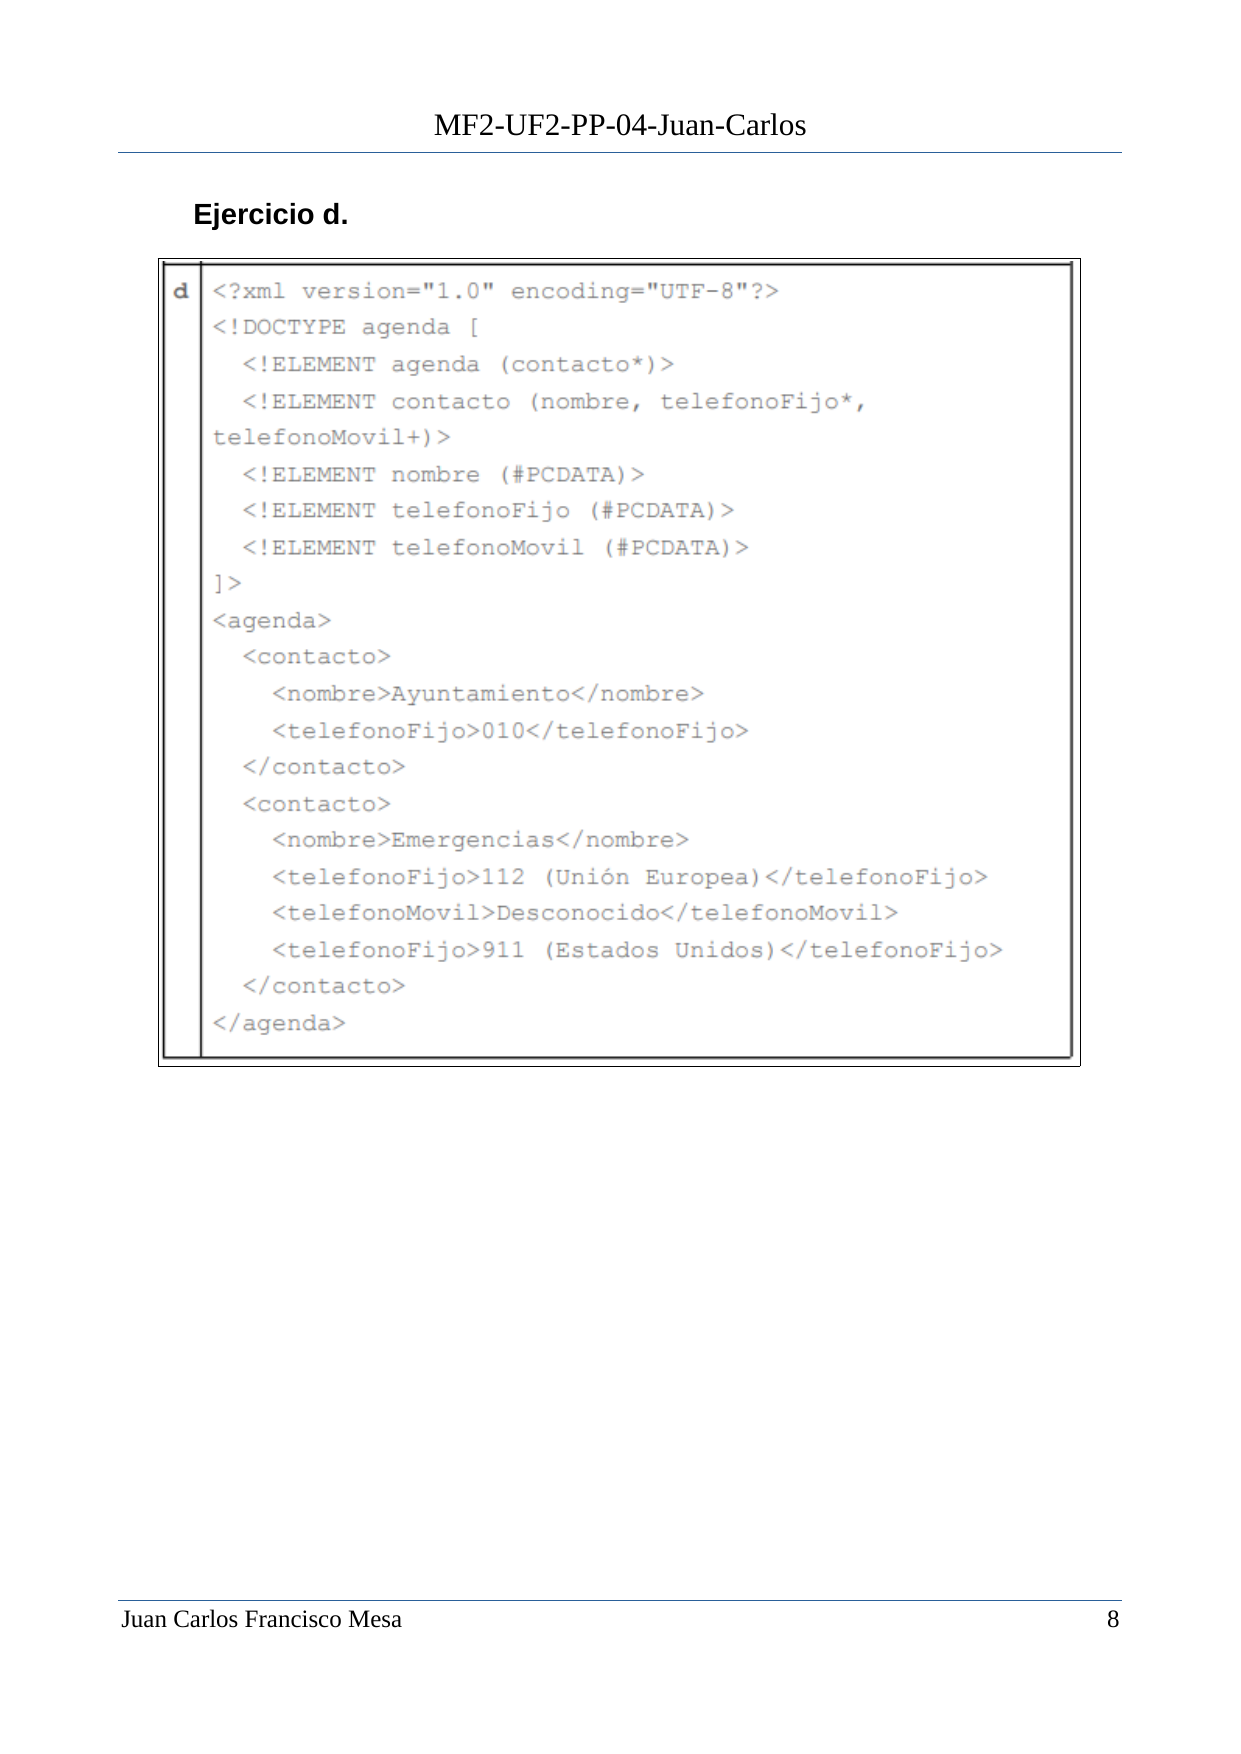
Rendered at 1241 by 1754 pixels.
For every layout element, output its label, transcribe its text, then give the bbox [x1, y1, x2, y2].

subtitle Ejercicio d. [193, 197, 1122, 231]
picture [160, 261, 1078, 1063]
